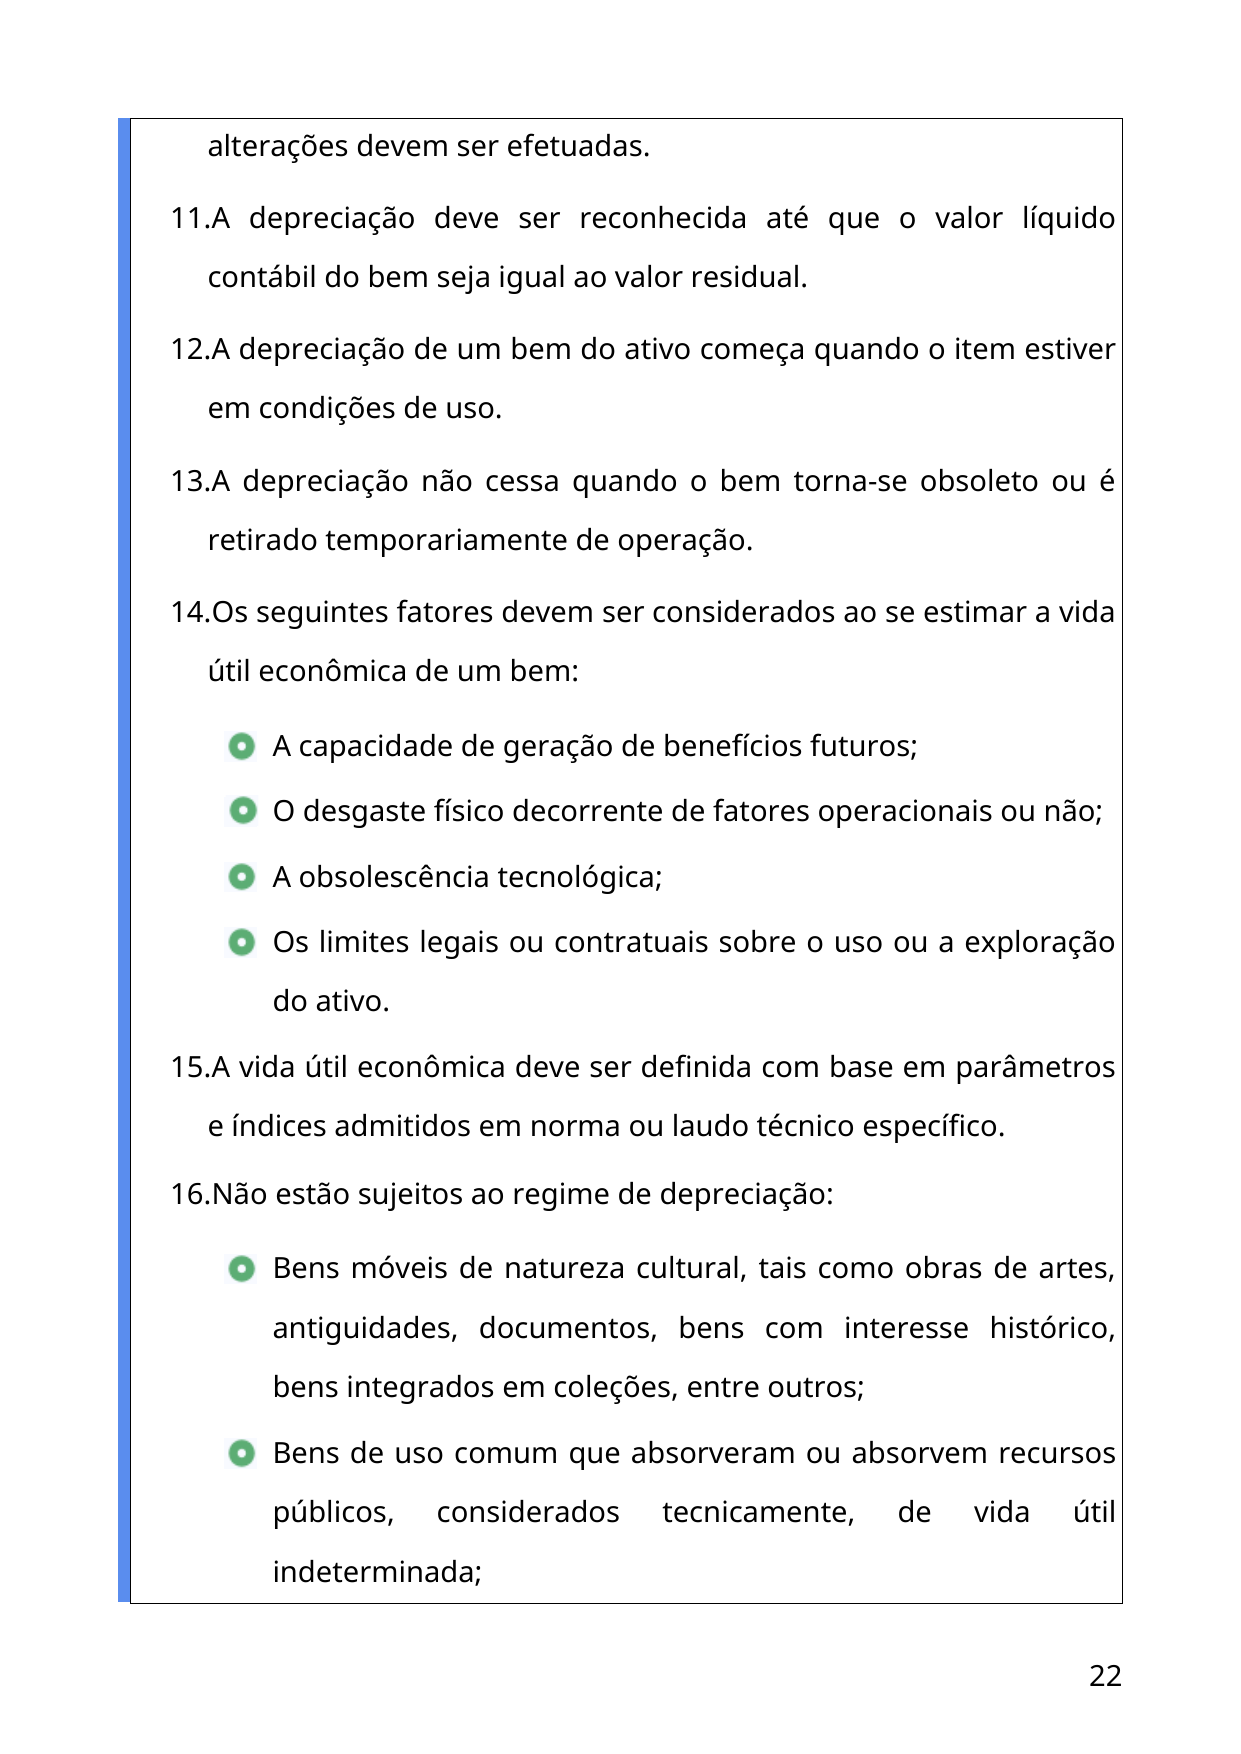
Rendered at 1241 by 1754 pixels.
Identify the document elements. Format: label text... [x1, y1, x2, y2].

picture [224, 862, 257, 892]
table_header alterações devem ser efetuadas. A depreciação deve ser reconhecida até que o valor líquido contábil do bem seja igual ao valor residual. A depreciação de um bem do ativo começa quando o item estiver em condições de uso. A depreciação não cessa quando o bem torna-se obsoleto ou é retirado temporariamente de operação. Os seguintes fatores devem ser considerados ao se estimar a vida útil econômica de um bem: A capacidade de geração de benefícios futuros; O desgaste físico decorrente de fatores operacionais ou não; A obsolescência tecnológica; Os limites legais ou contratuais sobre o uso ou a exploração do ativo. A vida útil econômica deve ser definida com base em parâmetros e índices admitidos em norma ou laudo técnico específico. Não estão sujeitos ao regime de depreciação: Bens móveis de natureza cultural, tais como obras de artes, antiguidades, documentos, bens com interesse histórico, bens integrados em coleções, entre outros; Bens de uso comum que absorveram ou absorvem recursos públicos, considerados tecnicamente, de vida útil indeterminada; [131, 119, 1122, 1602]
picture [224, 1438, 257, 1469]
picture [224, 927, 257, 958]
table_header [118, 118, 130, 1602]
picture [224, 795, 259, 827]
picture [224, 1254, 257, 1284]
picture [224, 731, 257, 762]
